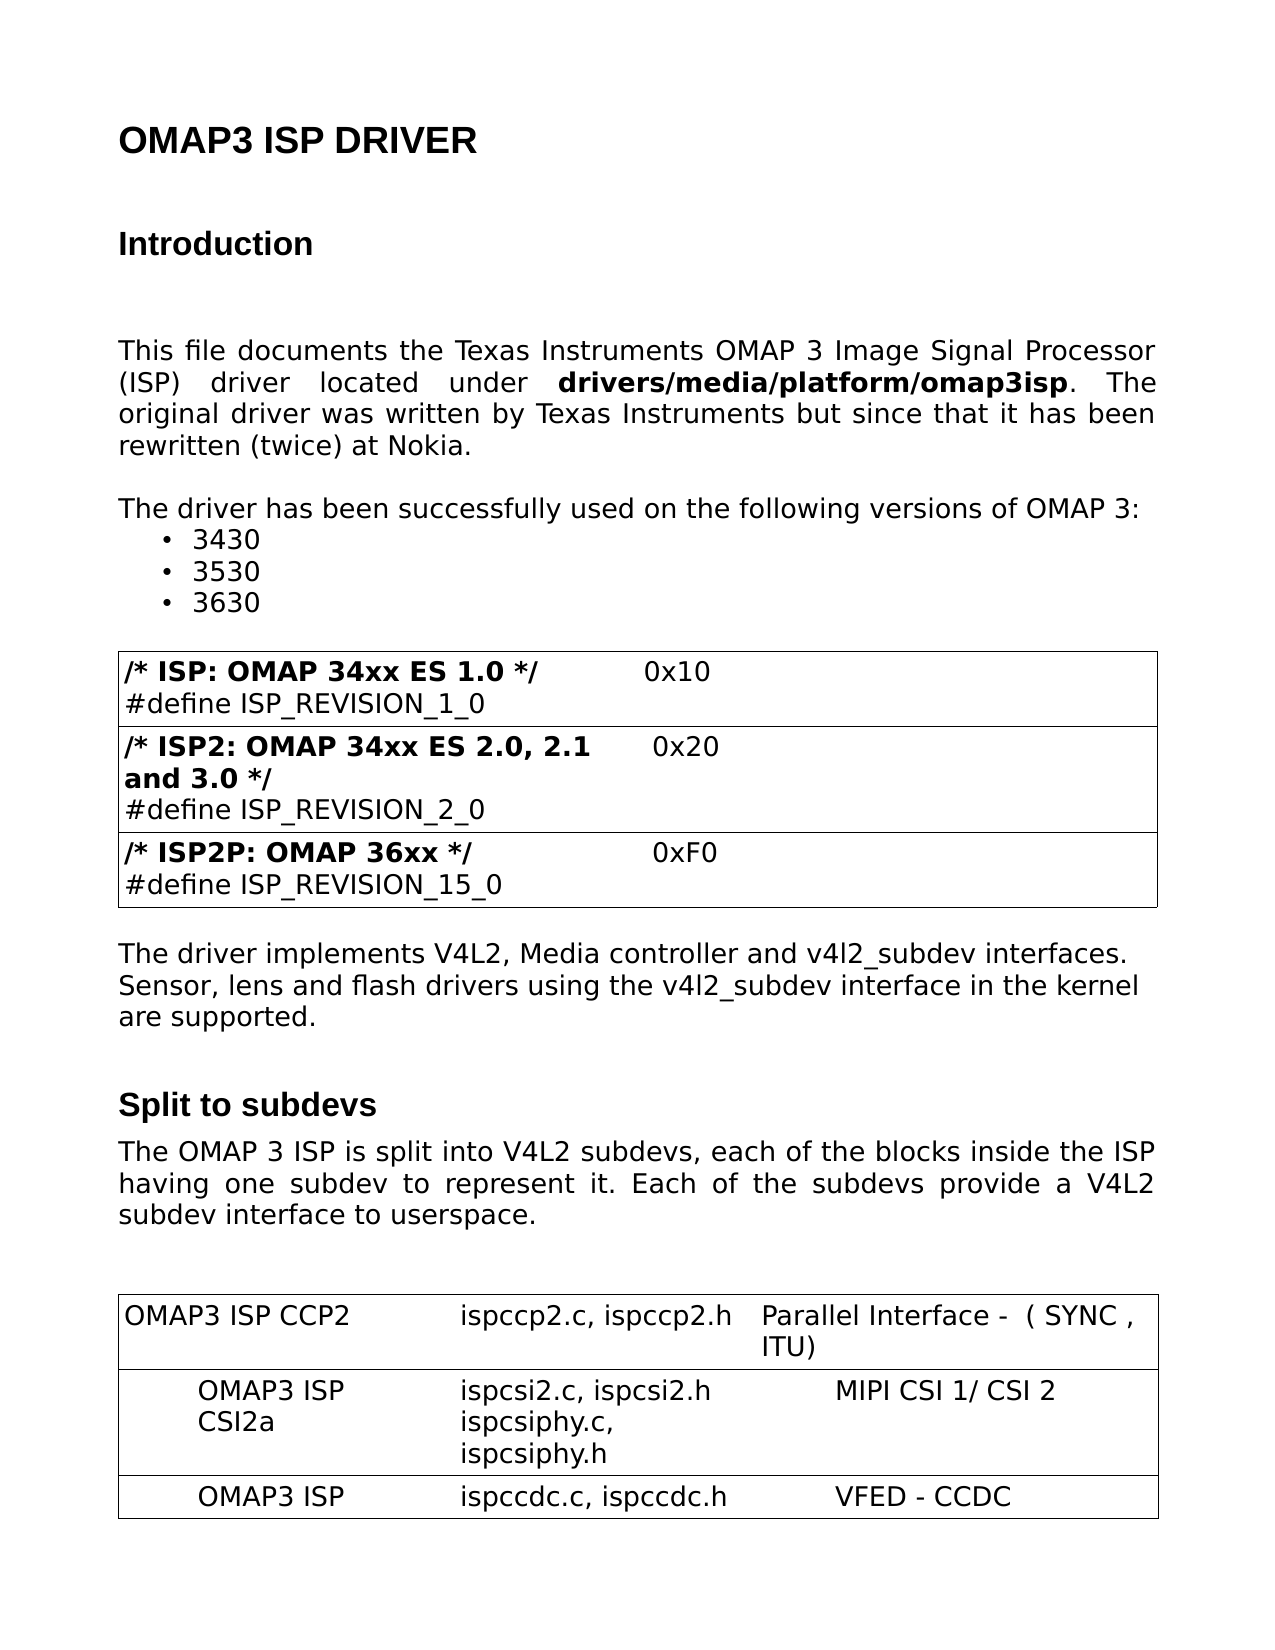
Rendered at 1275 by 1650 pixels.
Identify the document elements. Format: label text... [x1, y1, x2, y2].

text The driver implements V4L2, Media controller and v4l2_subdev interfaces. Sensor, lens and flash drivers using the v4l2_subdev interface in the kernel are supported. [118, 938, 1157, 1033]
list 3430 [162, 525, 1157, 556]
table_cell 0xF0 [638, 833, 1157, 907]
table_cell OMAP3 ISP CSI2a [119, 1370, 381, 1475]
subtitle Introduction [118, 224, 1157, 262]
table_header ispccp2.c, ispccp2.h [381, 1295, 755, 1369]
table_cell MIPI CSI 1/ CSI 2 [755, 1370, 1158, 1475]
subtitle OMAP3 ISP DRIVER [118, 118, 1157, 162]
text This file documents the Texas Instruments OMAP 3 Image Signal Processor (ISP) driver located under drivers/media/platform/omap3isp. The original driver was written by Texas Instruments but since that it has been rewritten (twice) at Nokia. [118, 335, 1157, 462]
table_cell ispcsi2.c, ispcsi2.h ispcsiphy.c, ispcsiphy.h [381, 1370, 755, 1475]
table_header /* ISP: OMAP 34xx ES 1.0 */ #define ISP_REVISION_1_0 [119, 652, 637, 726]
table_cell ispccdc.c, ispccdc.h [381, 1476, 755, 1518]
text The driver has been successfully used on the following versions of OMAP 3: [118, 493, 1157, 525]
table_header OMAP3 ISP CCP2 [119, 1295, 381, 1369]
list 3530 [162, 556, 1157, 588]
text The OMAP 3 ISP is split into V4L2 subdevs, each of the blocks inside the ISP having one subdev to represent it. Each of the subdevs provide a V4L2 subdev interface to userspace. [118, 1136, 1157, 1231]
table_header Parallel Interface - ( SYNC , ITU) [755, 1295, 1158, 1369]
table_cell OMAP3 ISP [119, 1476, 381, 1518]
table_header 0x10 [638, 652, 1157, 726]
table_cell VFED - CCDC [755, 1476, 1158, 1518]
table_cell /* ISP2: OMAP 34xx ES 2.0, 2.1 and 3.0 */ #define ISP_REVISION_2_0 [119, 727, 637, 832]
table_cell /* ISP2P: OMAP 36xx */ #define ISP_REVISION_15_0 [119, 833, 637, 907]
subtitle Split to subdevs [118, 1085, 1157, 1124]
table_cell 0x20 [638, 727, 1157, 832]
list 3630 [162, 588, 1157, 619]
